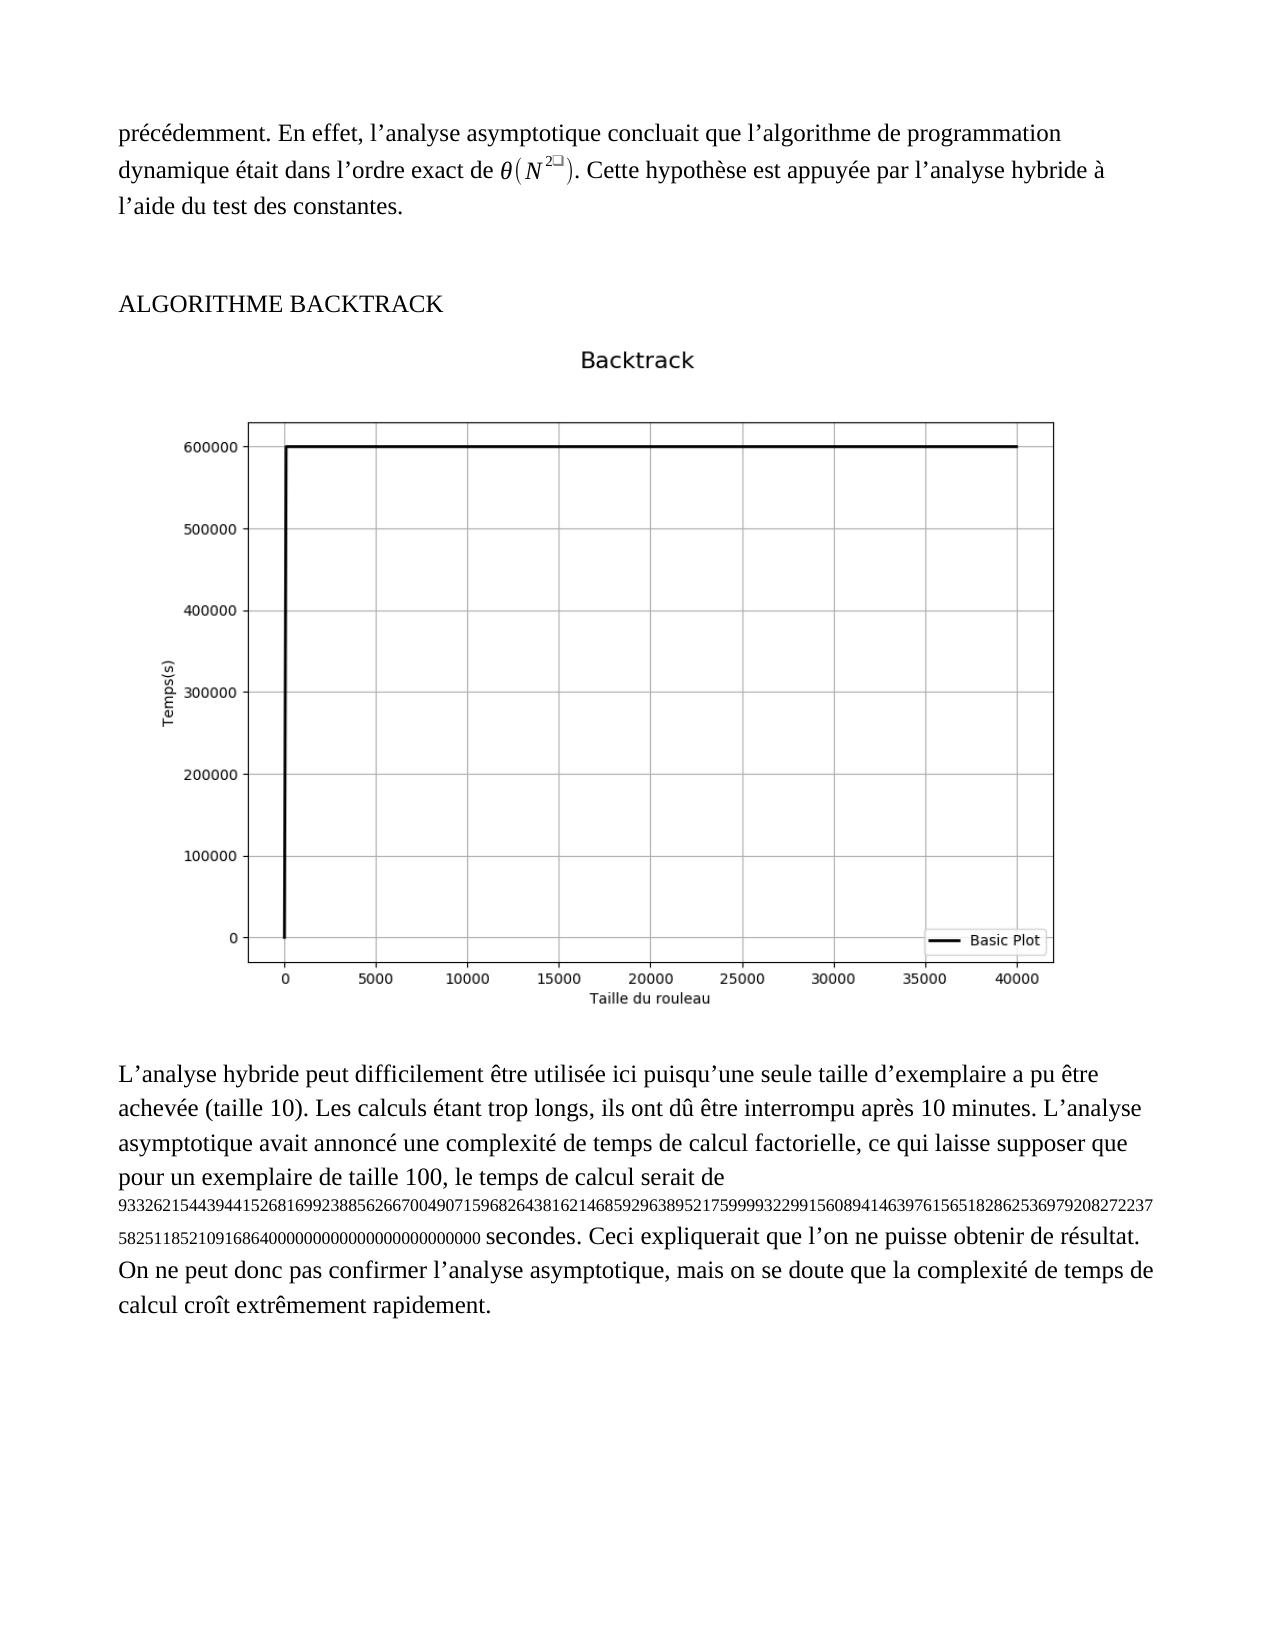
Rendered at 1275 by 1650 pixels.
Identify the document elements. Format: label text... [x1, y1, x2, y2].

text ALGORITHME BACKTRACK [118, 289, 1157, 318]
picture [118, 338, 1157, 1039]
text précédemment. En effet, l’analyse asymptotique concluait que l’algorithme de programmation dynamique était dans l’ordre exact de . Cette hypothèse est appuyée par l’analyse hybride à l’aide du test des constantes. [118, 118, 1157, 220]
text L’analyse hybride peut difficilement être utilisée ici puisqu’une seule taille d’exemplaire a pu être achevée (taille 10). Les calculs étant trop longs, ils ont dû être interrompu après 10 minutes. L’analyse asymptotique avait annoncé une complexité de temps de calcul factorielle, ce qui laisse supposer que pour un exemplaire de taille 100, le temps de calcul serait de 93326215443944152681699238856266700490715968264381621468592963895217599993229915608941463976156518286253697920827223758251185210916864000000000000000000000000 secondes. Ceci expliquerait que l’on ne puisse obtenir de résultat. On ne peut donc pas confirmer l’analyse asymptotique, mais on se doute que la complexité de temps de calcul croît extrêmement rapidement. [118, 1059, 1157, 1319]
